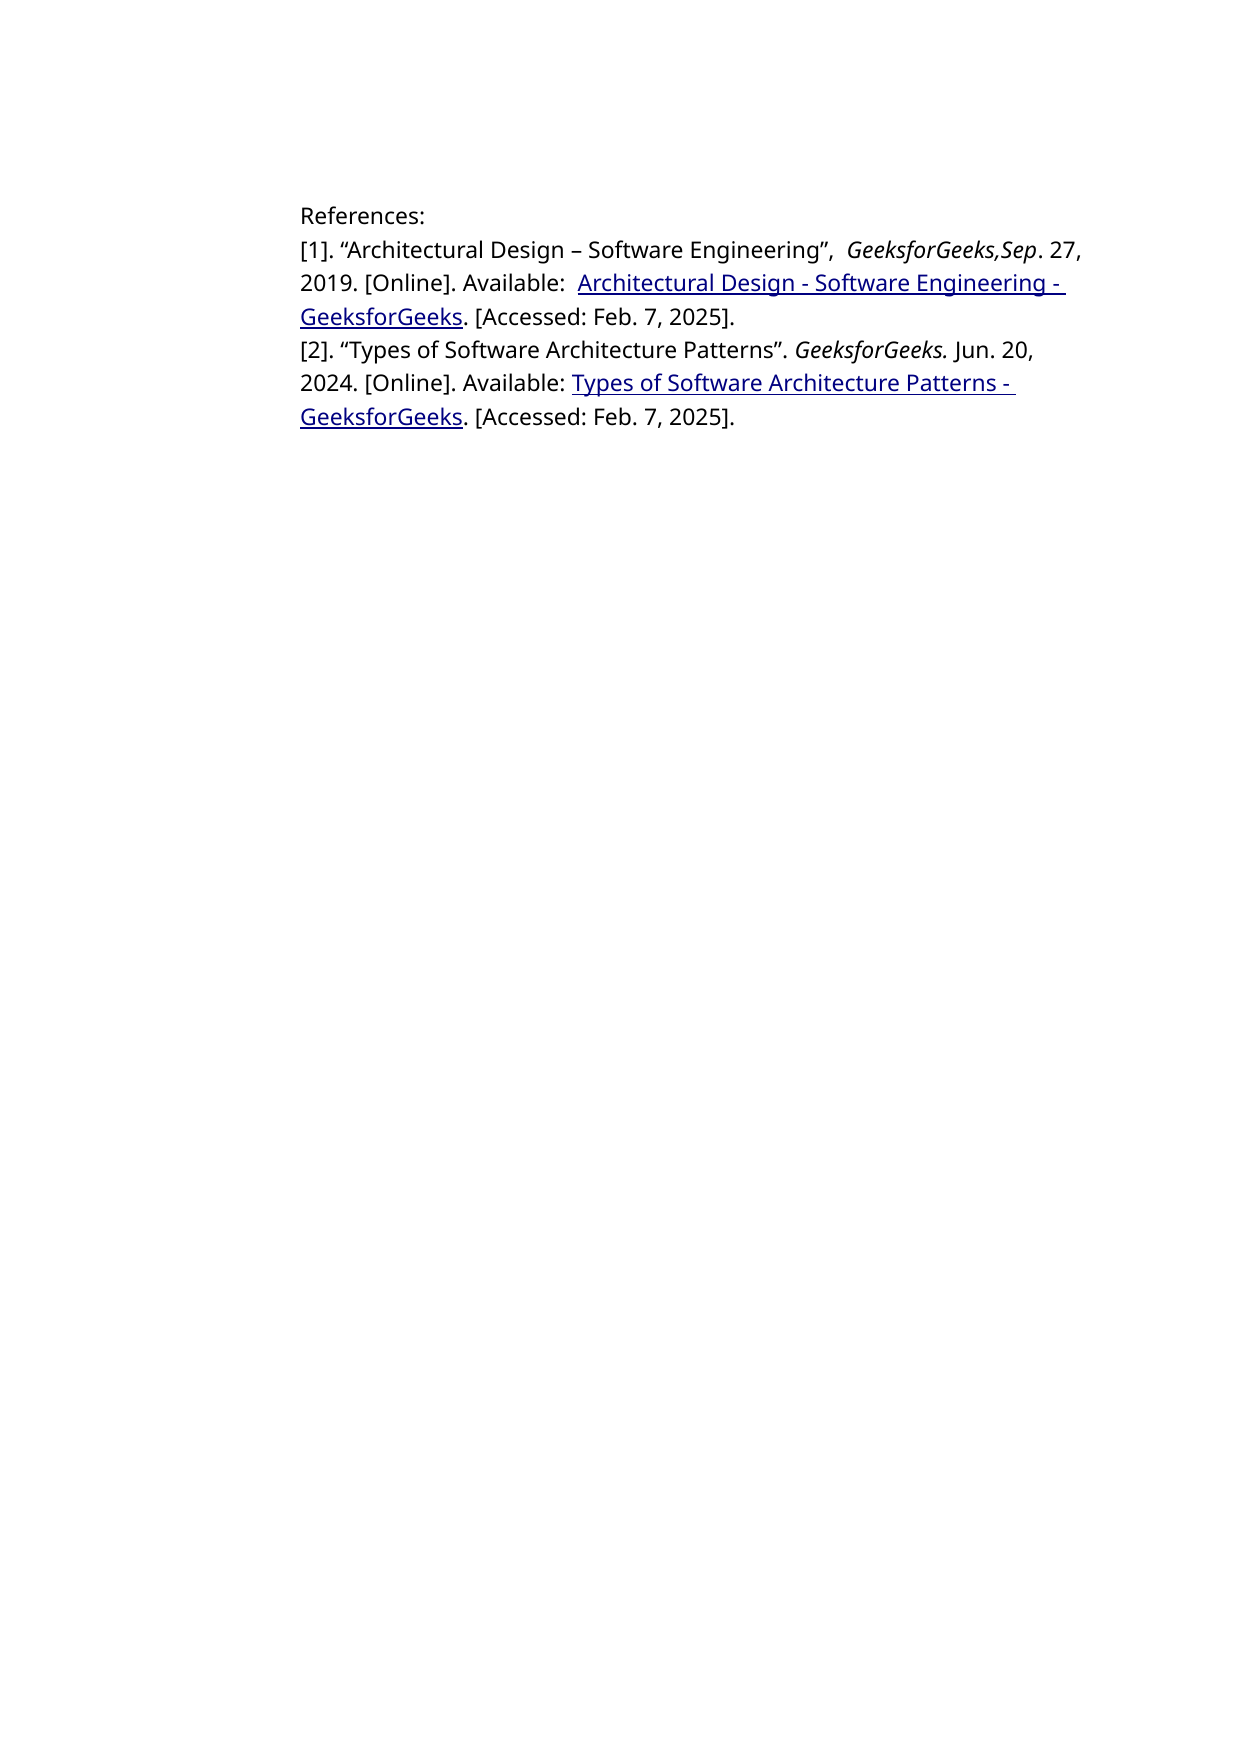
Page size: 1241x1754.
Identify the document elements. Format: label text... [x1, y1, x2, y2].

list References: [300, 200, 1090, 231]
list [1]. “Architectural Design – Software Engineering”, GeeksforGeeks,Sep. 27, 2019. [Online]. Available: Architectural Design - Software Engineering - GeeksforGeeks. [Accessed: Feb. 7, 2025]. [300, 233, 1090, 332]
list [2]. “Types of Software Architecture Patterns”. GeeksforGeeks. Jun. 20, 2024. [Online]. Available: Types of Software Architecture Patterns - GeeksforGeeks. [Accessed: Feb. 7, 2025]. [300, 334, 1090, 432]
